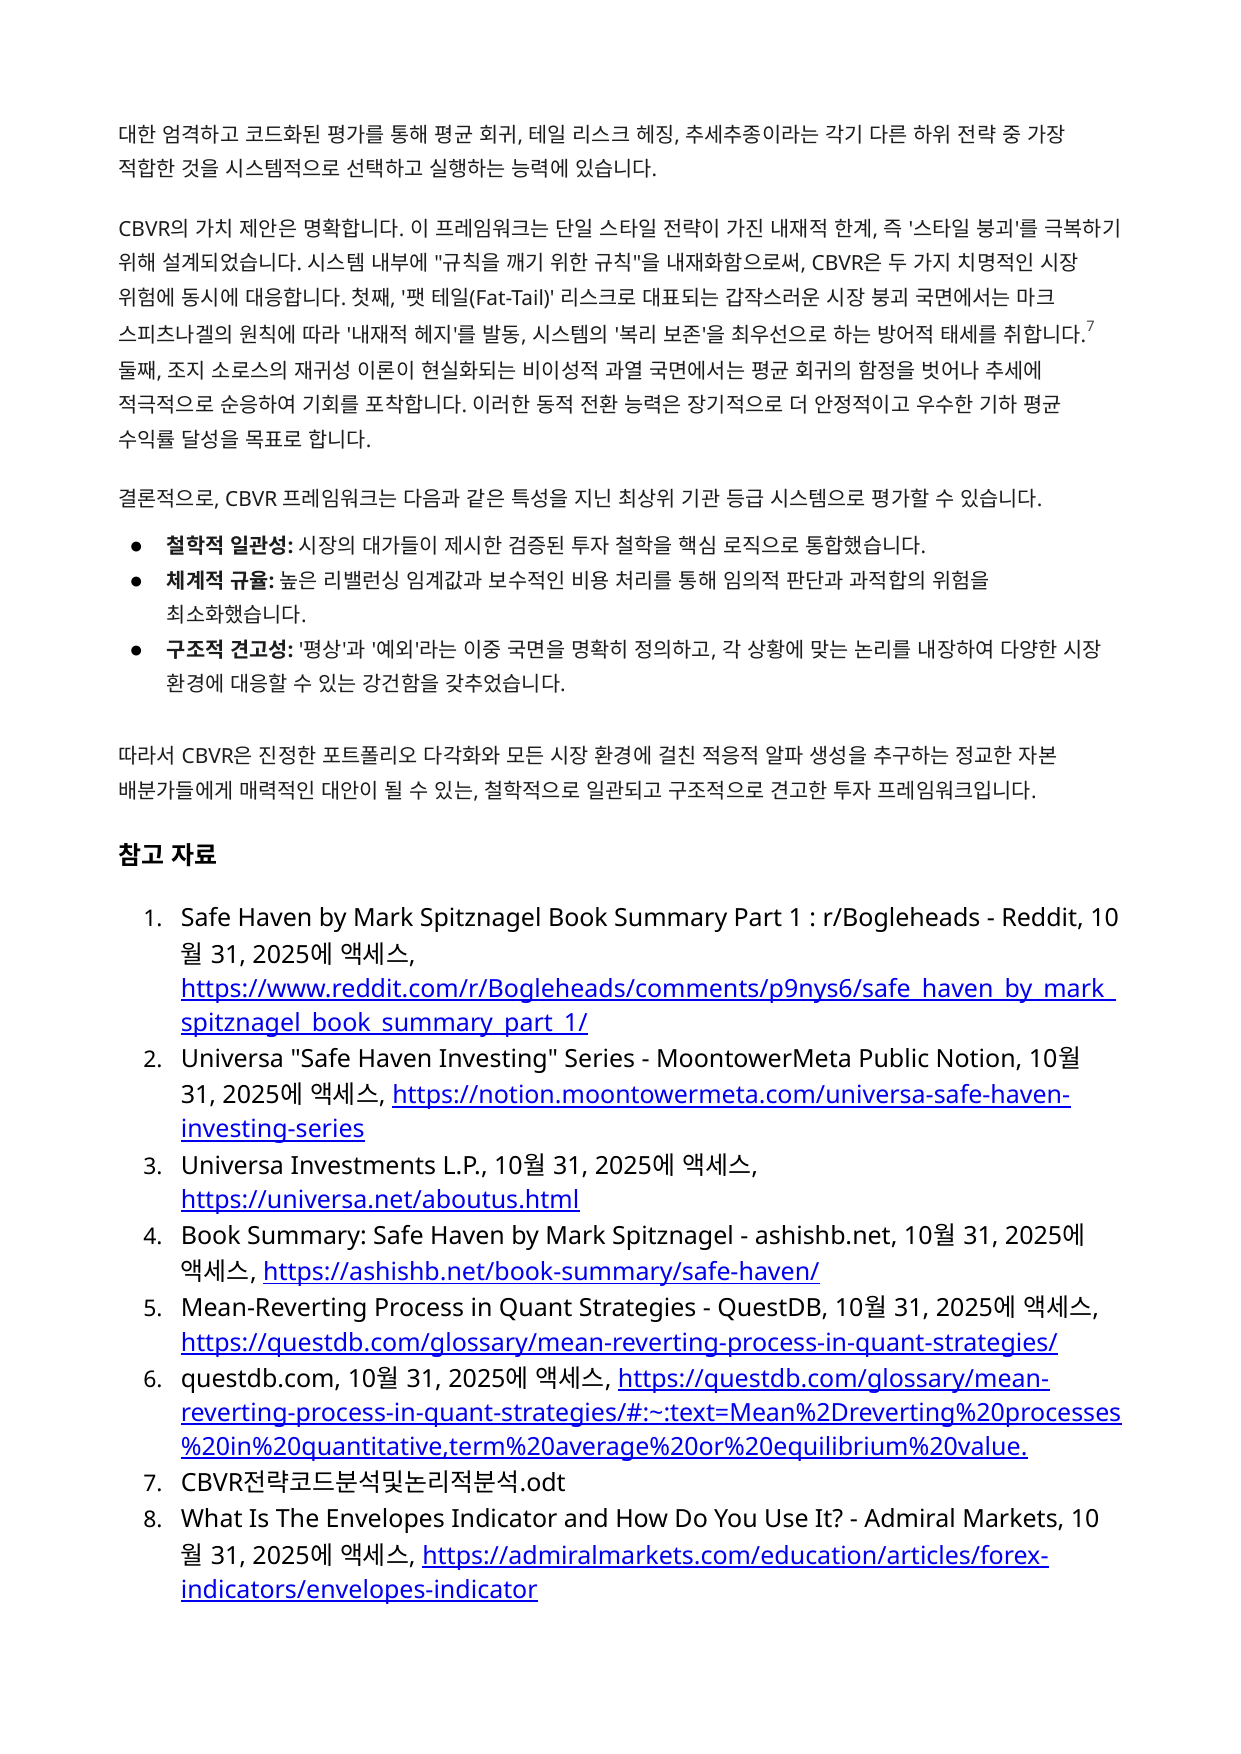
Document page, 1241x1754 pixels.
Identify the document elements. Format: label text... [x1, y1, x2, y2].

list Universa Investments L.P., 10월 31, 2025에 액세스, https://universa.net/aboutus.html [143, 1145, 1122, 1215]
text CBVR의 가치 제안은 명확합니다. 이 프레임워크는 단일 스타일 전략이 가진 내재적 한계, 즉 '스타일 붕괴'를 극복하기 위해 설계되었습니다. 시스템 내부에 "규칙을 깨기 위한 규칙"을 내재화함으로써, CBVR은 두 가지 치명적인 시장 위험에 동시에 대응합니다. 첫째, '팻 테일(Fat-Tail)' 리스크로 대표되는 갑작스러운 시장 붕괴 국면에서는 마크 스피츠나겔의 원칙에 따라 '내재적 헤지'를 발동, 시스템의 '복리 보존'을 최우선으로 하는 방어적 태세를 취합니다.7 둘째, 조지 소로스의 재귀성 이론이 현실화되는 비이성적 과열 국면에서는 평균 회귀의 함정을 벗어나 추세에 적극적으로 순응하여 기회를 포착합니다. 이러한 동적 전환 능력은 장기적으로 더 안정적이고 우수한 기하 평균 수익률 달성을 목표로 합니다. [118, 212, 1122, 453]
list CBVR전략코드분석및논리적분석.odt [143, 1463, 1122, 1499]
list 구조적 견고성: '평상'과 '예외'라는 이중 국면을 명확히 정의하고, 각 상황에 맞는 논리를 내장하여 다양한 시장 환경에 대응할 수 있는 강건함을 갖추었습니다. [129, 633, 1122, 698]
list Universa "Safe Haven Investing" Series - MoontowerMeta Public Notion, 10월 31, 2025에 액세스, https://notion.moontowermeta.com/universa-safe-haven-investing-series [143, 1038, 1122, 1145]
text 대한 엄격하고 코드화된 평가를 통해 평균 회귀, 테일 리스크 헤징, 추세추종이라는 각기 다른 하위 전략 중 가장 적합한 것을 시스템적으로 선택하고 실행하는 능력에 있습니다. [118, 118, 1122, 183]
list Safe Haven by Mark Spitznagel Book Summary Part 1 : r/Bogleheads - Reddit, 10월 31, 2025에 액세스, https://www.reddit.com/r/Bogleheads/comments/p9nys6/safe_haven_by_mark_spitznagel_book_summary_part_1/ [143, 898, 1122, 1038]
list 체계적 규율: 높은 리밸런싱 임계값과 보수적인 비용 처리를 통해 임의적 판단과 과적합의 위험을 최소화했습니다. [129, 564, 1122, 629]
list Mean-Reverting Process in Quant Strategies - QuestDB, 10월 31, 2025에 액세스, https://questdb.com/glossary/mean-reverting-process-in-quant-strategies/ [143, 1288, 1122, 1358]
list What Is The Envelopes Indicator and How Do You Use It? - Admiral Markets, 10월 31, 2025에 액세스, https://admiralmarkets.com/education/articles/forex-indicators/envelopes-indicator [143, 1499, 1122, 1605]
text 따라서 CBVR은 진정한 포트폴리오 다각화와 모든 시장 환경에 걸친 적응적 알파 생성을 추구하는 정교한 자본 배분가들에게 매력적인 대안이 될 수 있는, 철학적으로 일관되고 구조적으로 견고한 투자 프레임워크입니다. [118, 739, 1122, 804]
list 철학적 일관성: 시장의 대가들이 제시한 검증된 투자 철학을 핵심 로직으로 통합했습니다. [129, 530, 1122, 560]
list questdb.com, 10월 31, 2025에 액세스, https://questdb.com/glossary/mean-reverting-process-in-quant-strategies/#:~:text=Mean%2Dreverting%20processes%20in%20quantitative,term%20average%20or%20equilibrium%20value. [143, 1358, 1122, 1463]
list Book Summary: Safe Haven by Mark Spitznagel - ashishb.net, 10월 31, 2025에 액세스, https://ashishb.net/book-summary/safe-haven/ [143, 1215, 1122, 1288]
text 결론적으로, CBVR 프레임워크는 다음과 같은 특성을 지닌 최상위 기관 등급 시스템으로 평가할 수 있습니다. [118, 483, 1122, 513]
subtitle 참고 자료 [118, 835, 1122, 871]
